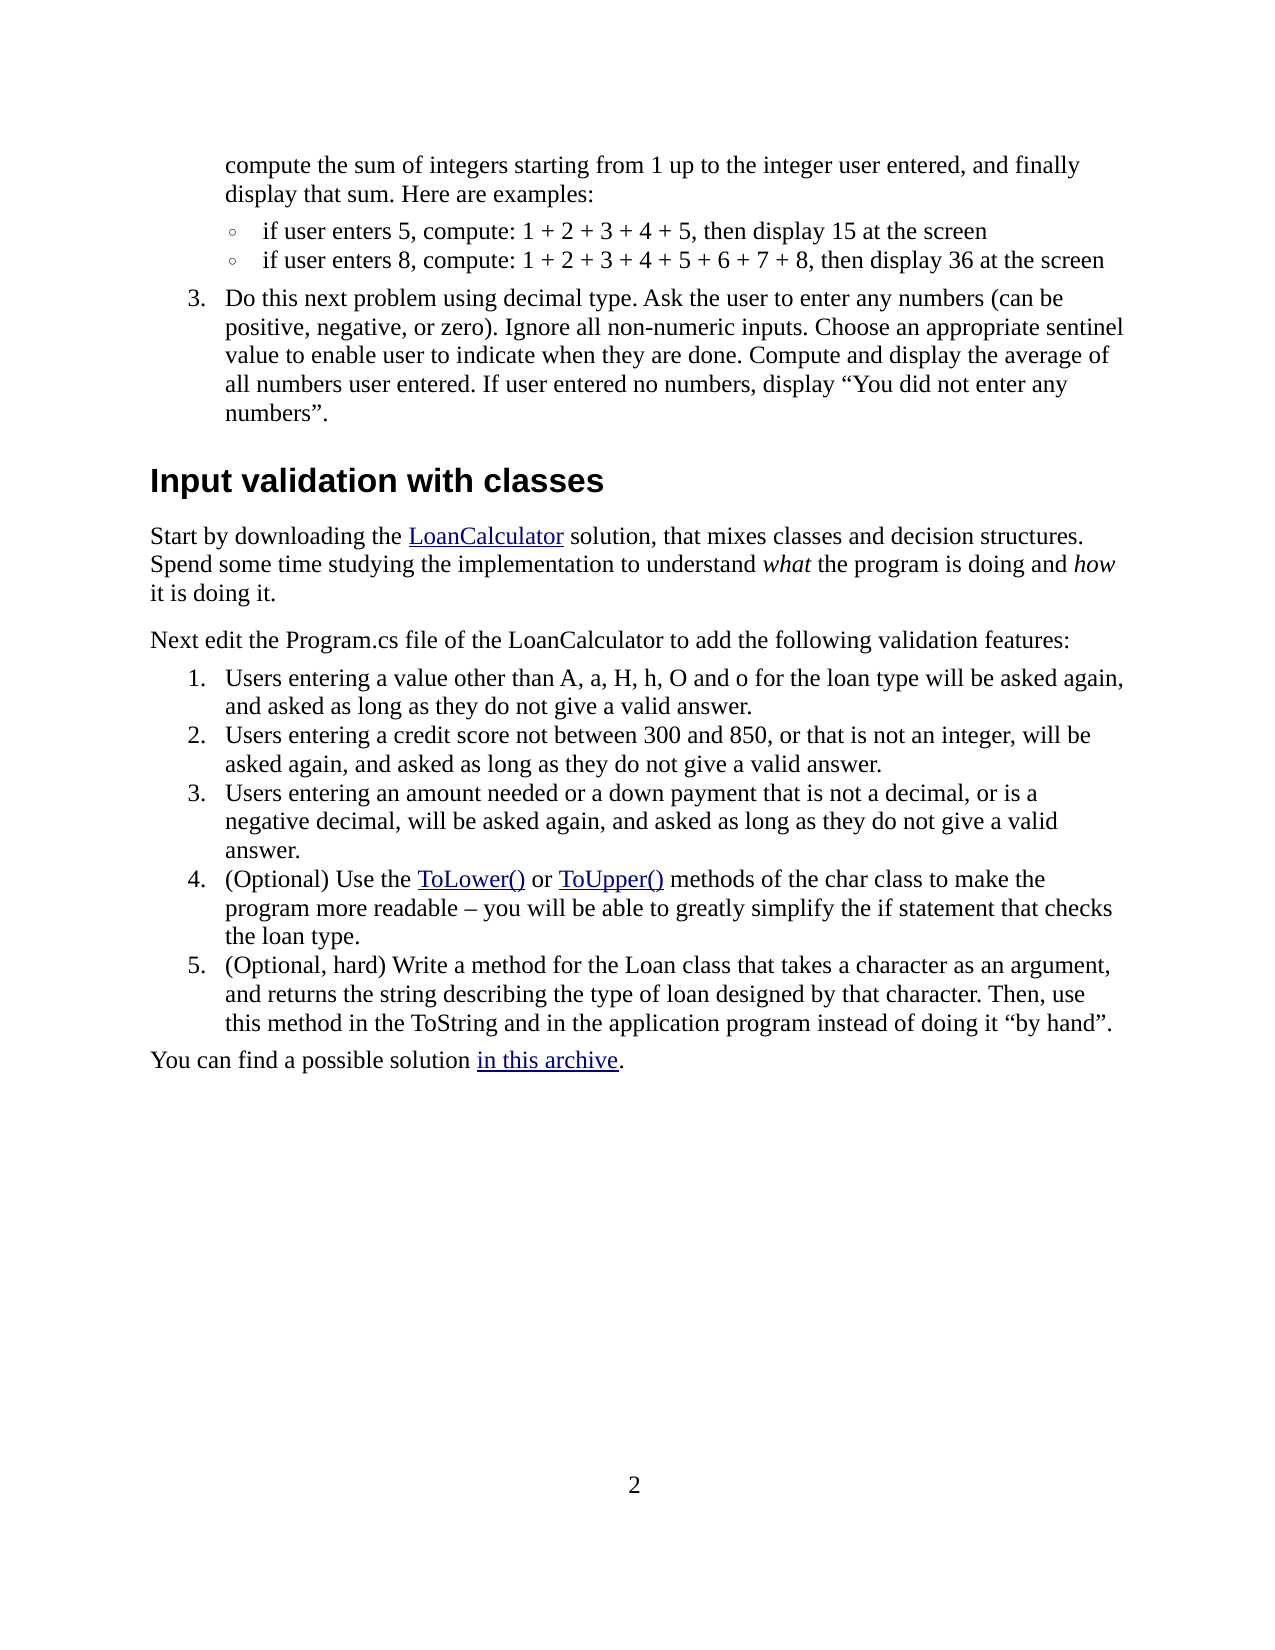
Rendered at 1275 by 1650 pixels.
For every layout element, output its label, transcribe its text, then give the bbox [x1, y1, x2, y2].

list Users entering an amount needed or a down payment that is not a decimal, or is a negative decimal, will be asked again, and asked as long as they do not give a valid answer. [187, 778, 1125, 864]
list (Optional, hard) Write a method for the Loan class that takes a character as an argument, and returns the string describing the type of loan designed by that character. Then, use this method in the ToString and in the application program instead of doing it “by hand”. [187, 950, 1125, 1036]
list compute the sum of integers starting from 1 up to the integer user entered, and finally display that sum. Here are examples: [187, 150, 1125, 207]
list if user enters 8, compute: 1 + 2 + 3 + 4 + 5 + 6 + 7 + 8, then display 36 at the screen [225, 245, 1125, 274]
list Users entering a credit score not between 300 and 850, or that is not an integer, will be asked again, and asked as long as they do not give a valid answer. [187, 720, 1125, 778]
text Next edit the Program.cs file of the LoanCalculator to add the following validation features: [150, 625, 1125, 654]
list Do this next problem using decimal type. Ask the user to enter any numbers (can be positive, negative, or zero). Ignore all non-numeric inputs. Choose an appropriate sentinel value to enable user to indicate when they are done. Compute and display the average of all numbers user entered. If user entered no numbers, display “You did not enter any numbers”. [187, 283, 1125, 427]
text Start by downloading the LoanCalculator solution, that mixes classes and decision structures. Spend some time studying the implementation to understand what the program is doing and how it is doing it. [150, 521, 1125, 607]
list if user enters 5, compute: 1 + 2 + 3 + 4 + 5, then display 15 at the screen [225, 216, 1125, 245]
text You can find a possible solution in this archive. [150, 1045, 1125, 1074]
subtitle Input validation with classes [150, 461, 1125, 499]
list (Optional) Use the ToLower() or ToUpper() methods of the char class to make the program more readable – you will be able to greatly simplify the if statement that checks the loan type. [187, 864, 1125, 950]
list Users entering a value other than A, a, H, h, O and o for the loan type will be asked again, and asked as long as they do not give a valid answer. [187, 663, 1125, 720]
